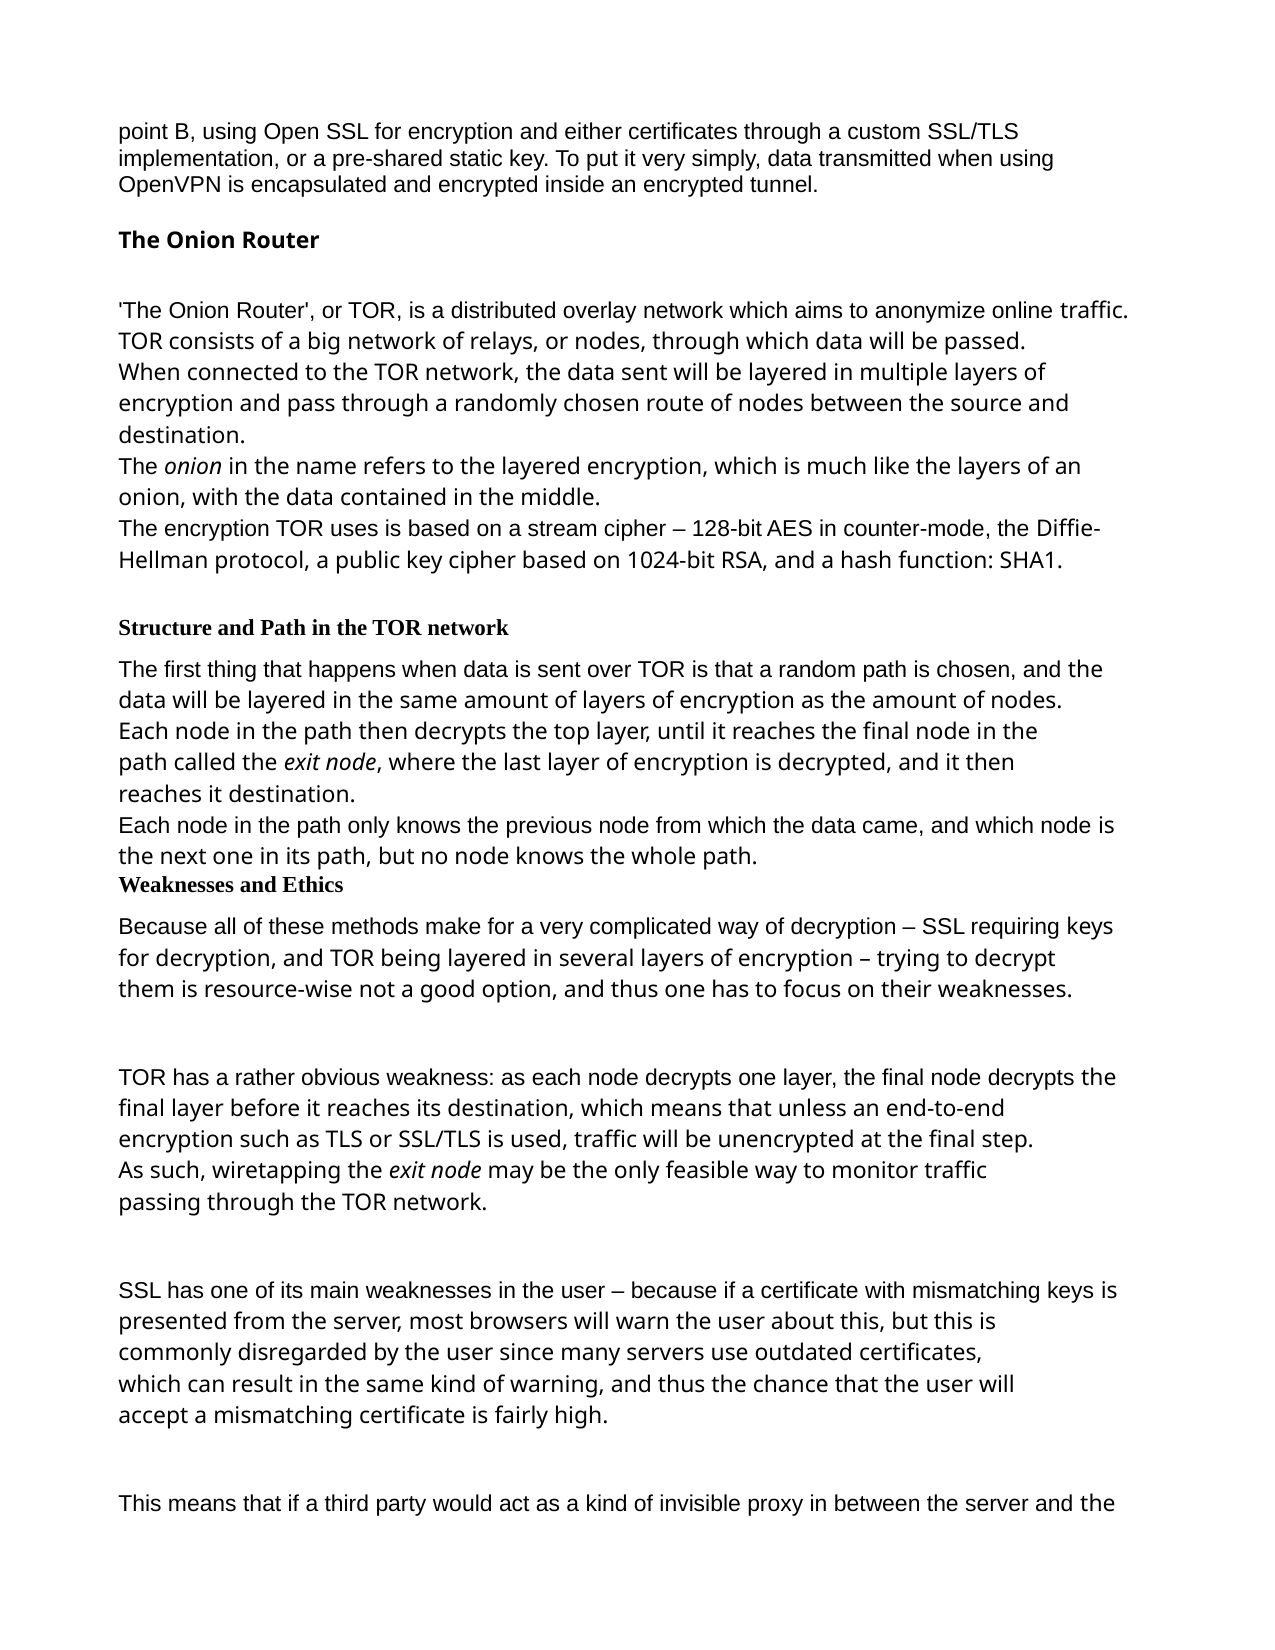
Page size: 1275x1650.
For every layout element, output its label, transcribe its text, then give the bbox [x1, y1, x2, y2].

text This means that if a third party would act as a kind of invisible proxy in between the server and the [118, 1487, 1157, 1518]
text which can result in the same kind of warning, and thus the chance that the user will [118, 1367, 1157, 1399]
text Structure and Path in the TOR network [118, 614, 1157, 640]
text The Onion Router [118, 223, 1157, 255]
text The onion in the name refers to the layered encryption, which is much like the layers of an onion, with the data contained in the middle. [118, 450, 1142, 512]
text point B, using Open SSL for encryption and either certificates through a custom SSL/TLS [118, 118, 1157, 144]
text Each node in the path only knows the previous node from which the data came, and which node is the next one in its path, but no node knows the whole path. [118, 809, 1142, 871]
text When connected to the TOR network, the data sent will be layered in multiple layers of [118, 356, 1157, 387]
text implementation, or a pre-shared static key. To put it very simply, data transmitted when using [118, 144, 1157, 171]
text As such, wiretapping the exit node may be the only feasible way to monitor traffic [118, 1154, 1157, 1186]
text Weaknesses and Ethics [118, 871, 1157, 898]
text destination. [118, 419, 1157, 450]
text Because all of these methods make for a very complicated way of decryption – SSL requiring keys [118, 910, 1157, 941]
text The first thing that happens when data is sent over TOR is that a random path is chosen, and the [118, 653, 1157, 684]
text TOR consists of a big network of relays, or nodes, through which data will be passed. [118, 325, 1157, 356]
text encryption such as TLS or SSL/TLS is used, traffic will be unencrypted at the final step. [118, 1123, 1157, 1154]
text encryption and pass through a randomly chosen route of nodes between the source and [118, 387, 1157, 419]
text presented from the server, most browsers will warn the user about this, but this is [118, 1305, 1157, 1336]
text accept a mismatching certificate is fairly high. [118, 1399, 1157, 1430]
text OpenVPN is encapsulated and encrypted inside an encrypted tunnel. [118, 171, 1157, 197]
text Each node in the path then decrypts the top layer, until it reaches the final node in the [118, 715, 1157, 746]
text path called the exit node, where the last layer of encryption is decrypted, and it then [118, 746, 1157, 778]
text TOR has a rather obvious weakness: as each node decrypts one layer, the final node decrypts the [118, 1061, 1157, 1092]
text them is resource-wise not a good option, and thus one has to focus on their weaknesses. [118, 973, 1157, 1004]
text final layer before it reaches its destination, which means that unless an end-to-end [118, 1092, 1157, 1123]
text reaches it destination. [118, 778, 1157, 809]
text The encryption TOR uses is based on a stream cipher – 128-bit AES in counter-mode, the Diffie-Hellman protocol, a public key cipher based on 1024-bit RSA, and a hash function: SHA1. [118, 512, 1142, 575]
text passing through the TOR network. [118, 1186, 1157, 1217]
text commonly disregarded by the user since many servers use outdated certificates, [118, 1336, 1157, 1367]
text 'The Onion Router', or TOR, is a distributed overlay network which aims to anonymize online traffic. [118, 294, 1157, 325]
text SSL has one of its main weaknesses in the user – because if a certificate with mismatching keys is [118, 1274, 1157, 1305]
text data will be layered in the same amount of layers of encryption as the amount of nodes. [118, 684, 1157, 715]
text for decryption, and TOR being layered in several layers of encryption – trying to decrypt [118, 941, 1157, 973]
